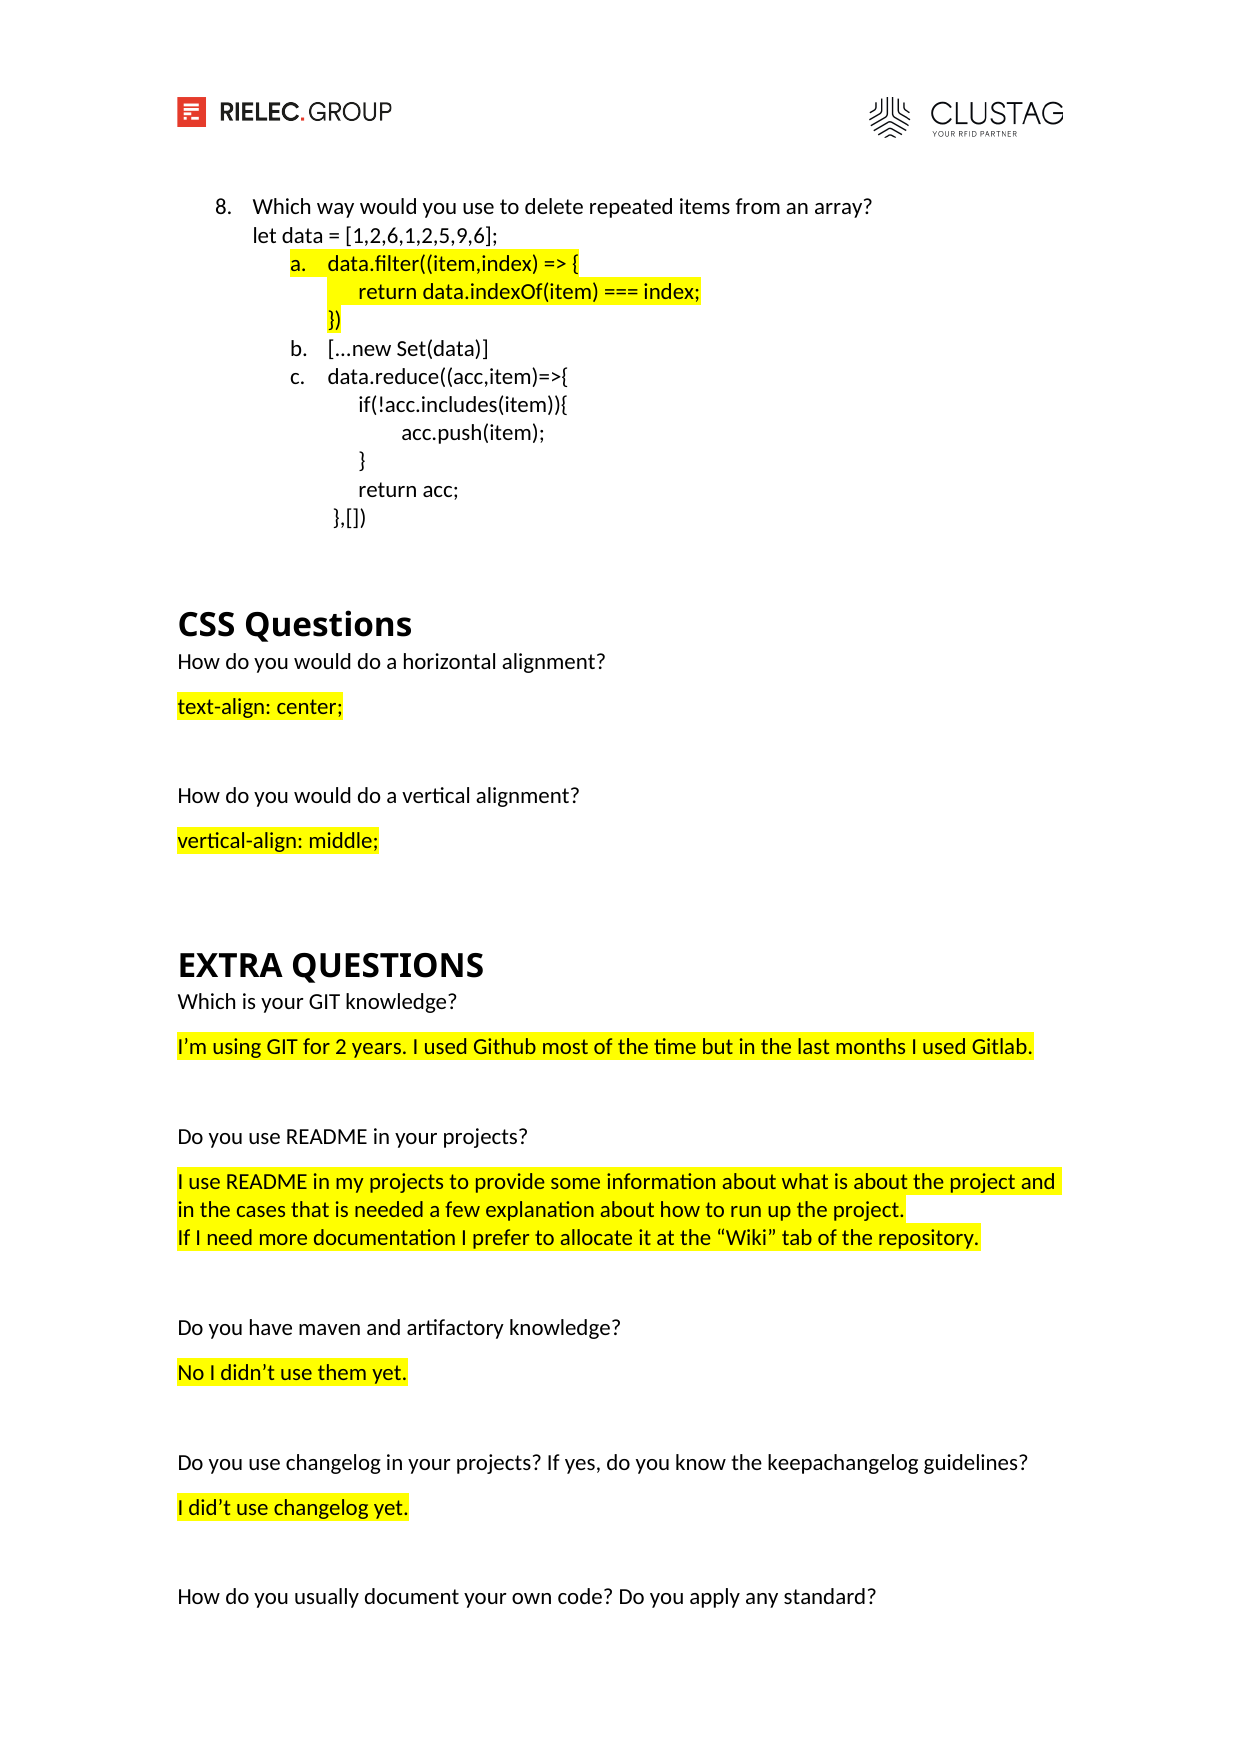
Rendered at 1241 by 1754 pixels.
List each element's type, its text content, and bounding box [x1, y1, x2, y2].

list },[]) [327, 503, 1063, 531]
list data.reduce((acc,item)=>{ [290, 362, 1063, 390]
text I did’t use changelog yet. [177, 1493, 1063, 1521]
list }) [327, 305, 1063, 333]
list [...new Set(data)] [290, 334, 1063, 362]
list } [327, 447, 1063, 474]
subtitle CSS Questions [177, 601, 1063, 647]
text How do you usually document your own code? Do you apply any standard? [177, 1582, 1063, 1610]
list return acc; [327, 475, 1063, 503]
text No I didn’t use them yet. [177, 1358, 1063, 1386]
text Do you use README in your projects? [177, 1122, 1063, 1150]
text How do you would do a horizontal alignment? [177, 647, 1063, 675]
list Which way would you use to delete repeated items from an array? [215, 192, 1063, 221]
text I use README in my projects to provide some information about what is about the project and in the cases that is needed a few explanation about how to run up the project. If I need more documentation I prefer to allocate it at the “Wiki” tab of the repository. [177, 1167, 1063, 1251]
text text-align: center; [177, 692, 1063, 720]
text Do you use changelog in your projects? If yes, do you know the keepachangelog guidelines? [177, 1448, 1063, 1476]
text Which is your GIT knowledge? [177, 987, 1063, 1015]
list let data = [1,2,6,1,2,5,9,6]; [252, 221, 1063, 249]
list data.filter((item,index) => { [290, 249, 1063, 277]
list return data.indexOf(item) === index; [327, 277, 1063, 305]
text Do you have maven and artifactory knowledge? [177, 1313, 1063, 1341]
list acc.push(item); [327, 418, 1063, 446]
list if(!acc.includes(item)){ [327, 390, 1063, 418]
text I’m using GIT for 2 years. I used Github most of the time but in the last months I used Gitlab. [177, 1032, 1063, 1060]
subtitle EXTRA QUESTIONS [177, 941, 1063, 987]
picture [869, 97, 1063, 138]
text vertical-align: middle; [177, 827, 1063, 854]
text How do you would do a vertical alignment? [177, 782, 1063, 810]
picture [177, 97, 392, 127]
